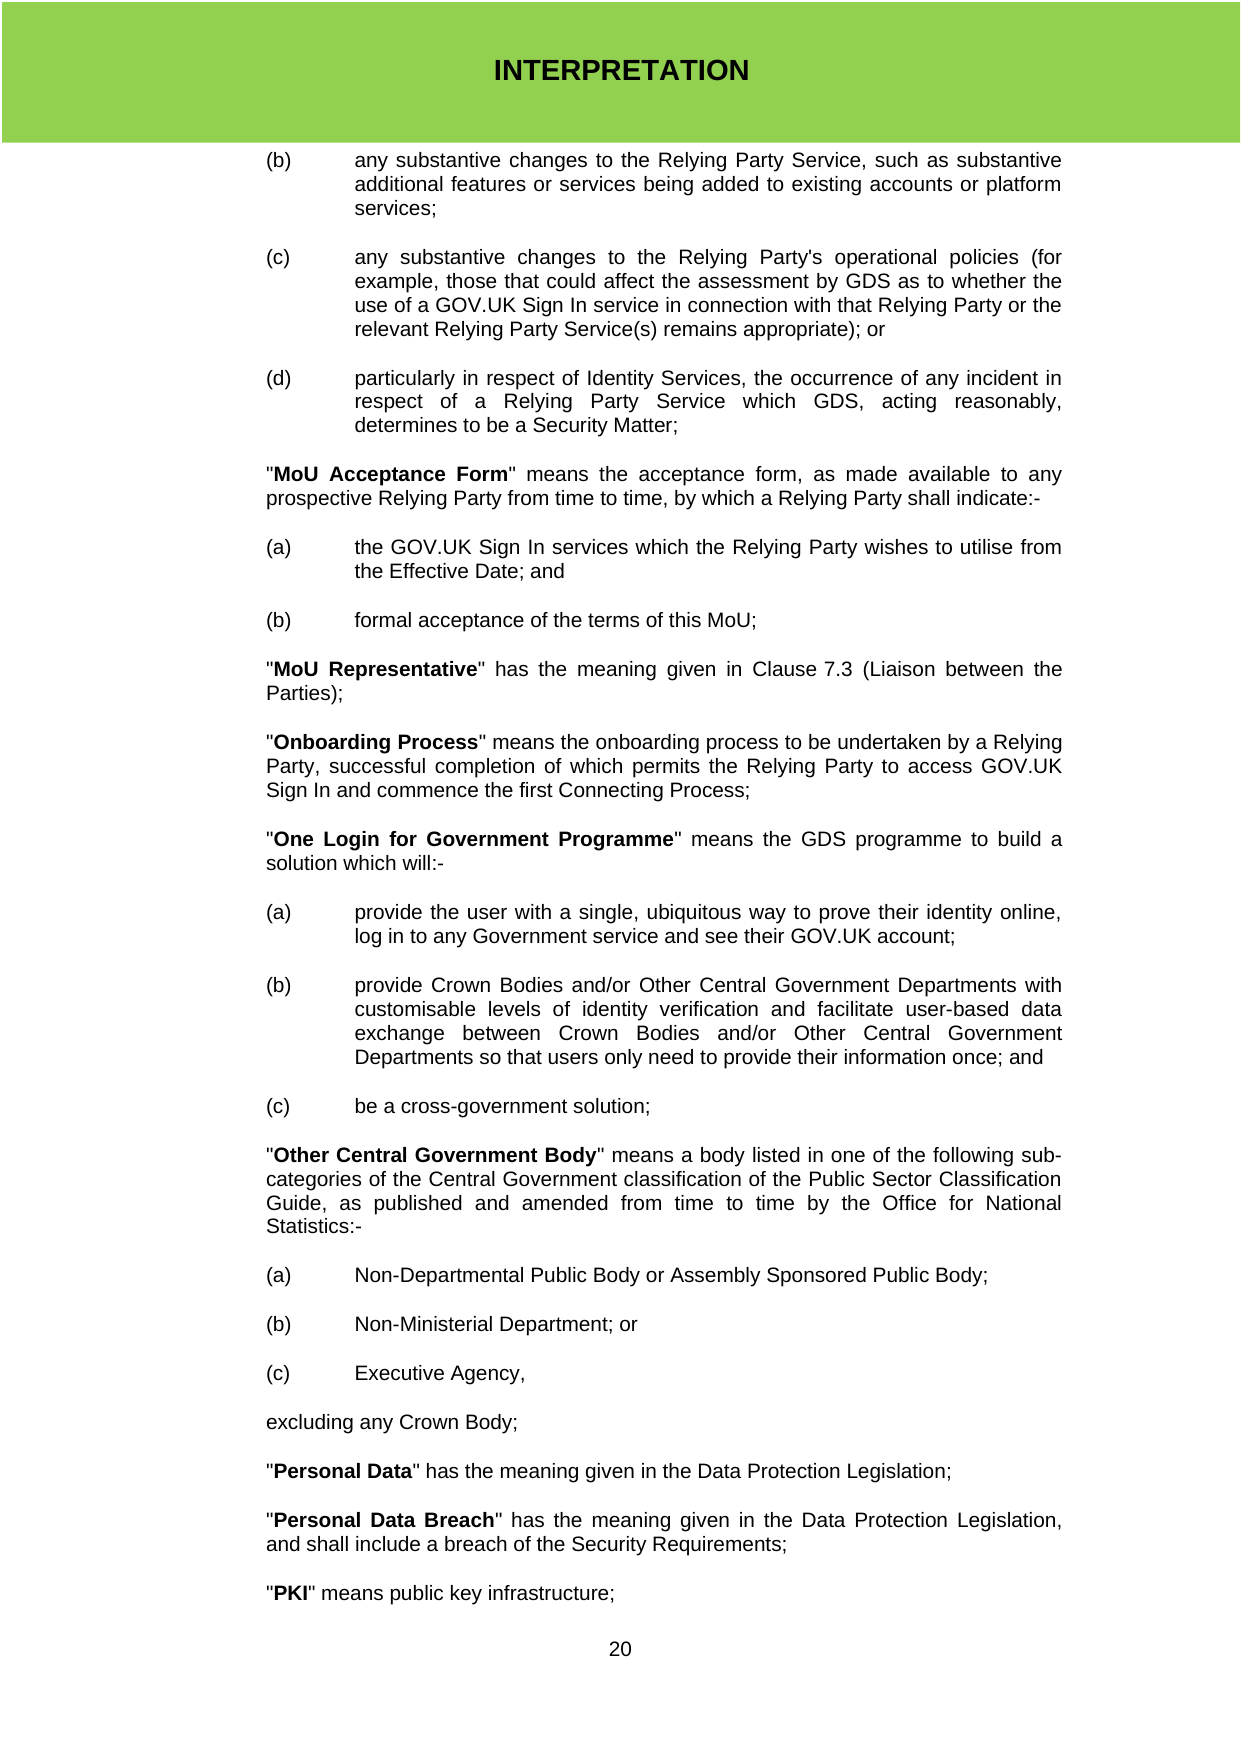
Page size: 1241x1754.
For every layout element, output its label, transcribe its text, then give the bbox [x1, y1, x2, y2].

text excluding any Crown Body; [266, 1410, 1063, 1434]
list formal acceptance of the terms of this MoU; [266, 608, 1063, 632]
list particularly in respect of Identity Services, the occurrence of any incident in respect of a Relying Party Service which GDS, acting reasonably, determines to be a Security Matter; [266, 365, 1063, 437]
text "Personal Data" has the meaning given in the Data Protection Legislation; [266, 1459, 1063, 1483]
list Executive Agency, [266, 1361, 1063, 1385]
list the GOV.UK Sign In services which the Relying Party wishes to utilise from the Effective Date; and [266, 535, 1063, 583]
list Non-Departmental Public Body or Assembly Sponsored Public Body; [266, 1263, 1063, 1287]
text "Onboarding Process" means the onboarding process to be undertaken by a Relying Party, successful completion of which permits the Relying Party to access GOV.UK Sign In and commence the first Connecting Process; [266, 730, 1063, 802]
text "MoU Acceptance Form" means the acceptance form, as made available to any prospective Relying Party from time to time, by which a Relying Party shall indicate:- [266, 462, 1063, 510]
list provide the user with a single, ubiquitous way to prove their identity online, log in to any Government service and see their GOV.UK account; [266, 900, 1063, 948]
list provide Crown Bodies and/or Other Central Government Departments with customisable levels of identity verification and facilitate user-based data exchange between Crown Bodies and/or Other Central Government Departments so that users only need to provide their information once; and [266, 973, 1063, 1068]
text "MoU Representative" has the meaning given in Clause 7.3 (Liaison between the Parties); [266, 657, 1063, 705]
text "One Login for Government Programme" means the GDS programme to build a solution which will:- [266, 827, 1063, 875]
list Non-Ministerial Department; or [266, 1312, 1063, 1336]
list any substantive changes to the Relying Party's operational policies (for example, those that could affect the assessment by GDS as to whether the use of a GOV.UK Sign In service in connection with that Relying Party or the relevant Relying Party Service(s) remains appropriate); or [266, 244, 1063, 340]
text "Personal Data Breach" has the meaning given in the Data Protection Legislation, and shall include a breach of the Security Requirements; [266, 1508, 1063, 1556]
text "Other Central Government Body" means a body listed in one of the following sub-categories of the Central Government classification of the Public Sector Classification Guide, as published and amended from time to time by the Office for National Statistics:- [266, 1142, 1063, 1238]
list be a cross-government solution; [266, 1093, 1063, 1117]
list any substantive changes to the Relying Party Service, such as substantive additional features or services being added to existing accounts or platform services; [266, 148, 1063, 219]
text "PKI" means public key infrastructure; [266, 1581, 1063, 1605]
